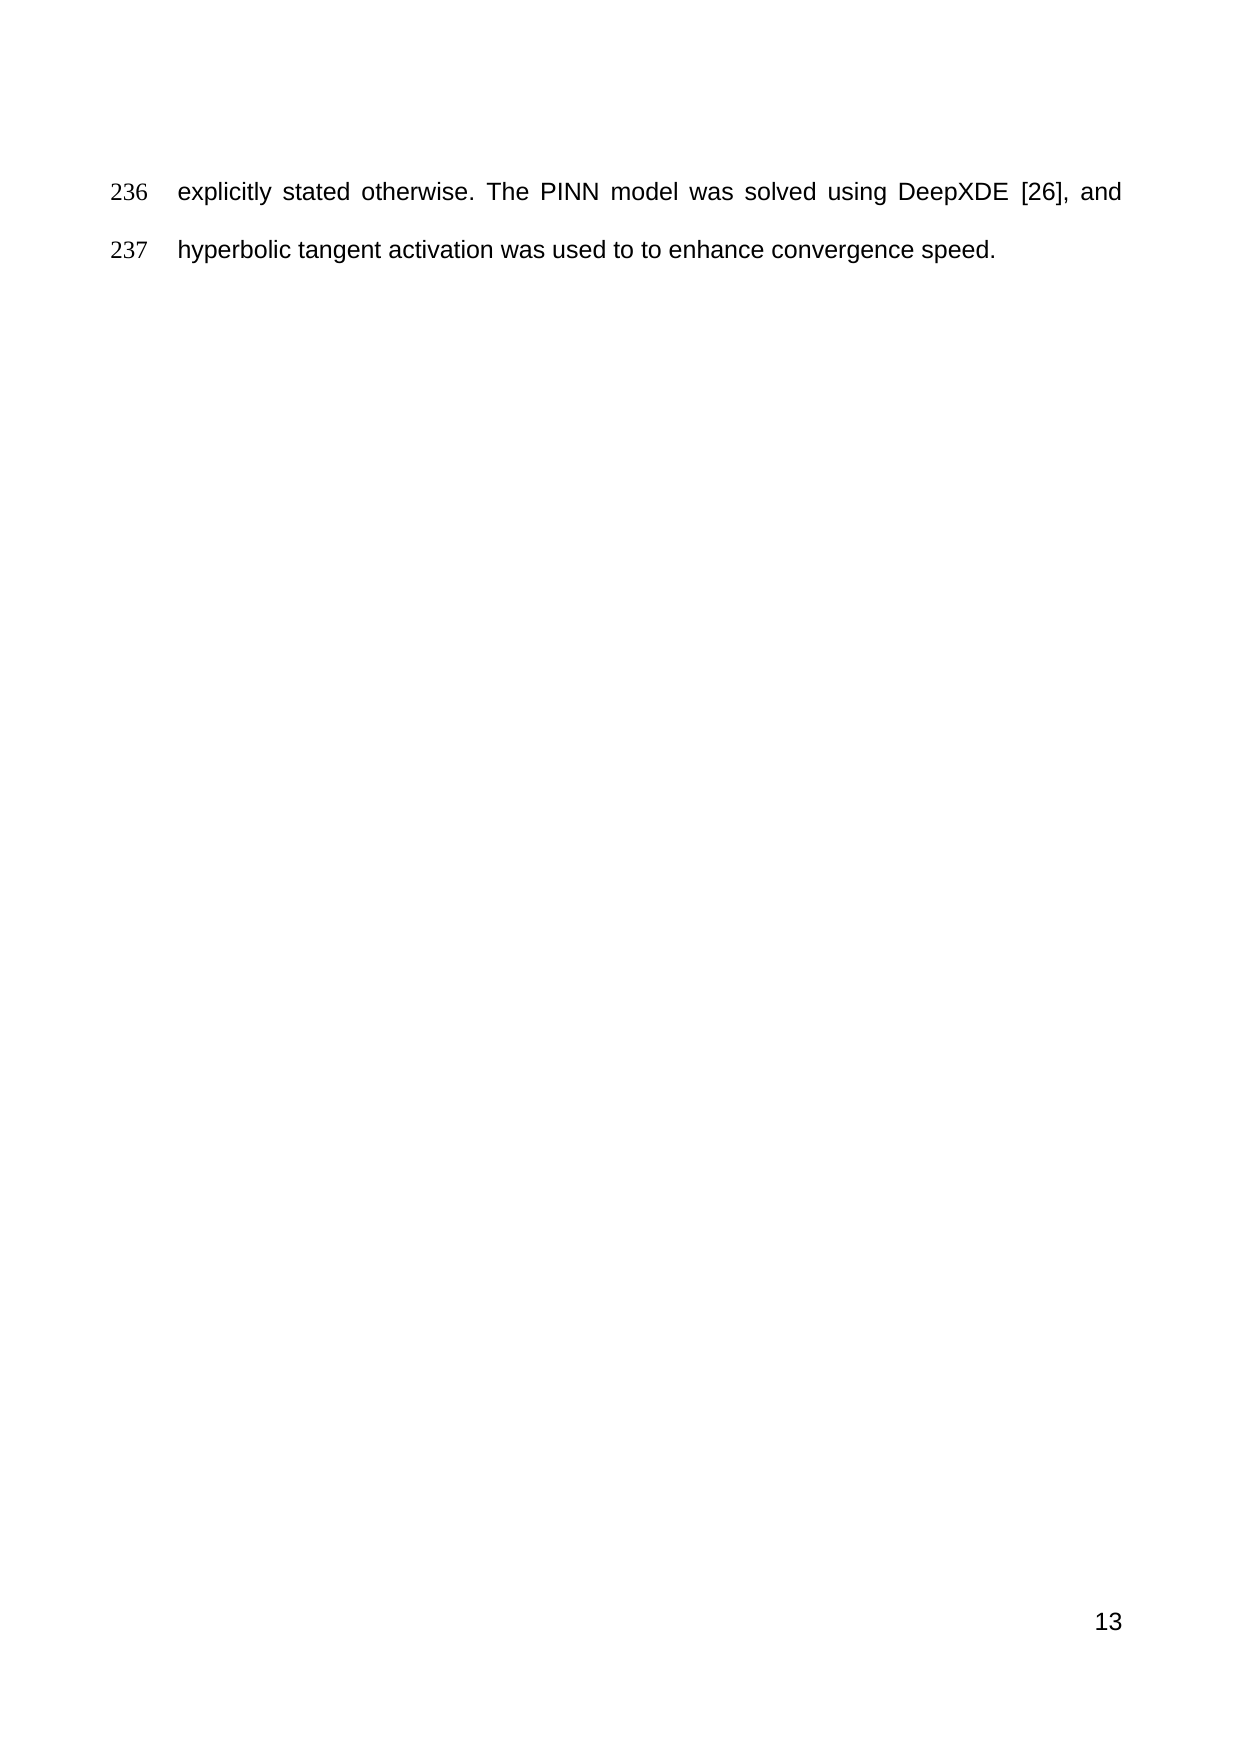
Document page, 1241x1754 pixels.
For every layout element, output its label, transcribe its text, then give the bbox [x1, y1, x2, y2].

text explicitly stated otherwise. The PINN model was solved using DeepXDE [26], and hyperbolic tangent activation was used to to enhance convergence speed. [177, 177, 1122, 263]
